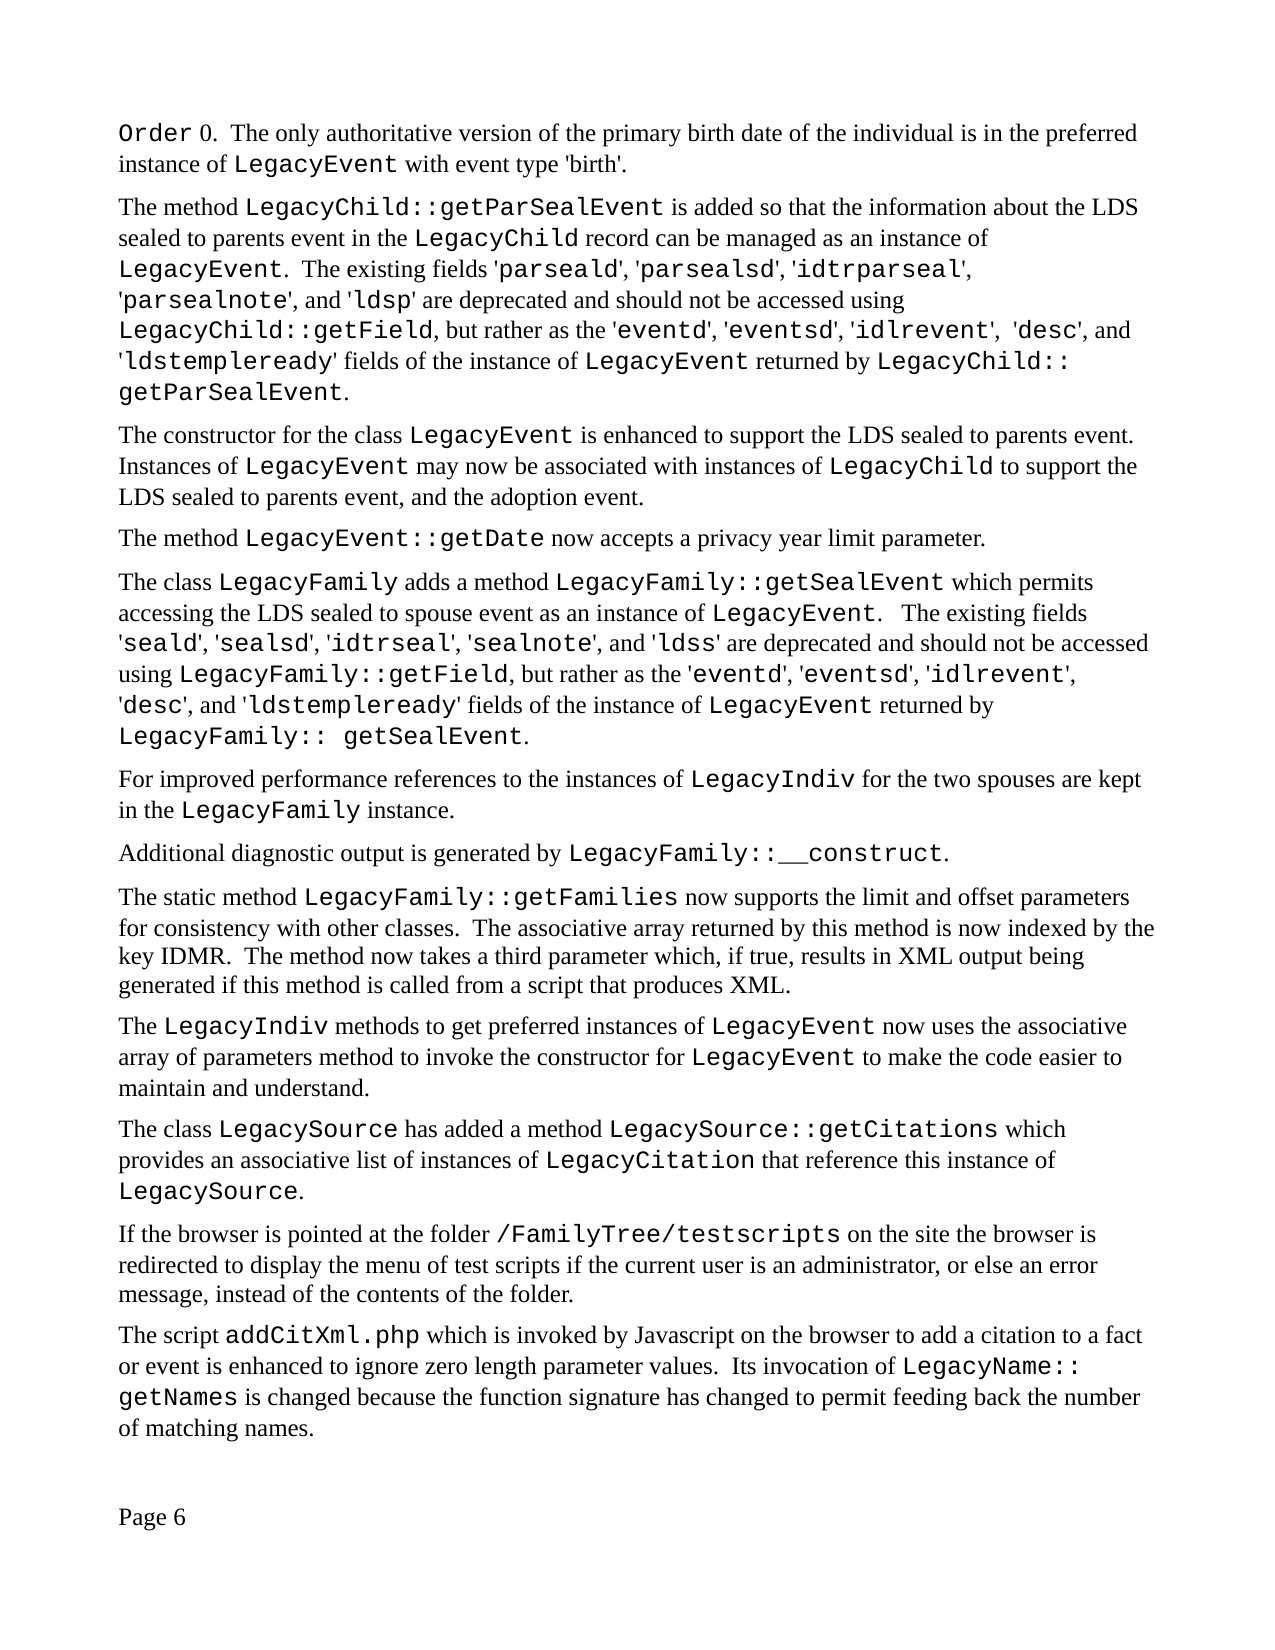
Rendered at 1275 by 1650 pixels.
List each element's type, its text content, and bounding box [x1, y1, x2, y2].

text The class LegacySource has added a method LegacySource::getCitations which provides an associative list of instances of LegacyCitation that reference this instance of LegacySource. [118, 1114, 1157, 1207]
text The class LegacyFamily adds a method LegacyFamily::getSealEvent which permits accessing the LDS sealed to spouse event as an instance of LegacyEvent. The existing fields 'seald', 'sealsd', 'idtrseal', 'sealnote', and 'ldss' are deprecated and should not be accessed using LegacyFamily::getField, but rather as the 'eventd', 'eventsd', 'idlrevent', 'desc', and 'ldstempleready' fields of the instance of LegacyEvent returned by LegacyFamily:: getSealEvent. [118, 567, 1157, 752]
text The static method LegacyFamily::getFamilies now supports the limit and offset parameters for consistency with other classes. The associative array returned by this method is now indexed by the key IDMR. The method now takes a third parameter which, if true, results in XML output being generated if this method is called from a script that produces XML. [118, 882, 1157, 999]
text The script addCitXml.php which is invoked by Javascript on the browser to add a citation to a fact or event is enhanced to ignore zero length parameter values. Its invocation of LegacyName:: getNames is changed because the function signature has changed to permit feeding back the number of matching names. [118, 1320, 1157, 1441]
text Order 0. The only authoritative version of the primary birth date of the individual is in the preferred instance of LegacyEvent with event type 'birth'. [118, 118, 1157, 180]
text For improved performance references to the instances of LegacyIndiv for the two spouses are kept in the LegacyFamily instance. [118, 764, 1157, 826]
text The method LegacyChild::getParSealEvent is added so that the information about the LDS sealed to parents event in the LegacyChild record can be managed as an instance of LegacyEvent. The existing fields 'parseald', 'parsealsd', 'idtrparseal', 'parsealnote', and 'ldsp' are deprecated and should not be accessed using LegacyChild::getField, but rather as the 'eventd', 'eventsd', 'idlrevent', 'desc', and 'ldstempleready' fields of the instance of LegacyEvent returned by LegacyChild:: getParSealEvent. [118, 192, 1157, 408]
text Additional diagnostic output is generated by LegacyFamily::__construct. [118, 838, 1157, 869]
text The constructor for the class LegacyEvent is enhanced to support the LDS sealed to parents event. Instances of LegacyEvent may now be associated with instances of LegacyChild to support the LDS sealed to parents event, and the adoption event. [118, 421, 1157, 511]
text The method LegacyEvent::getDate now accepts a privacy year limit parameter. [118, 523, 1157, 554]
text If the browser is pointed at the folder /FamilyTree/testscripts on the site the browser is redirected to display the menu of test scripts if the current user is an administrator, or else an error message, instead of the contents of the folder. [118, 1219, 1157, 1308]
text The LegacyIndiv methods to get preferred instances of LegacyEvent now uses the associative array of parameters method to invoke the constructor for LegacyEvent to make the code easier to maintain and understand. [118, 1011, 1157, 1102]
